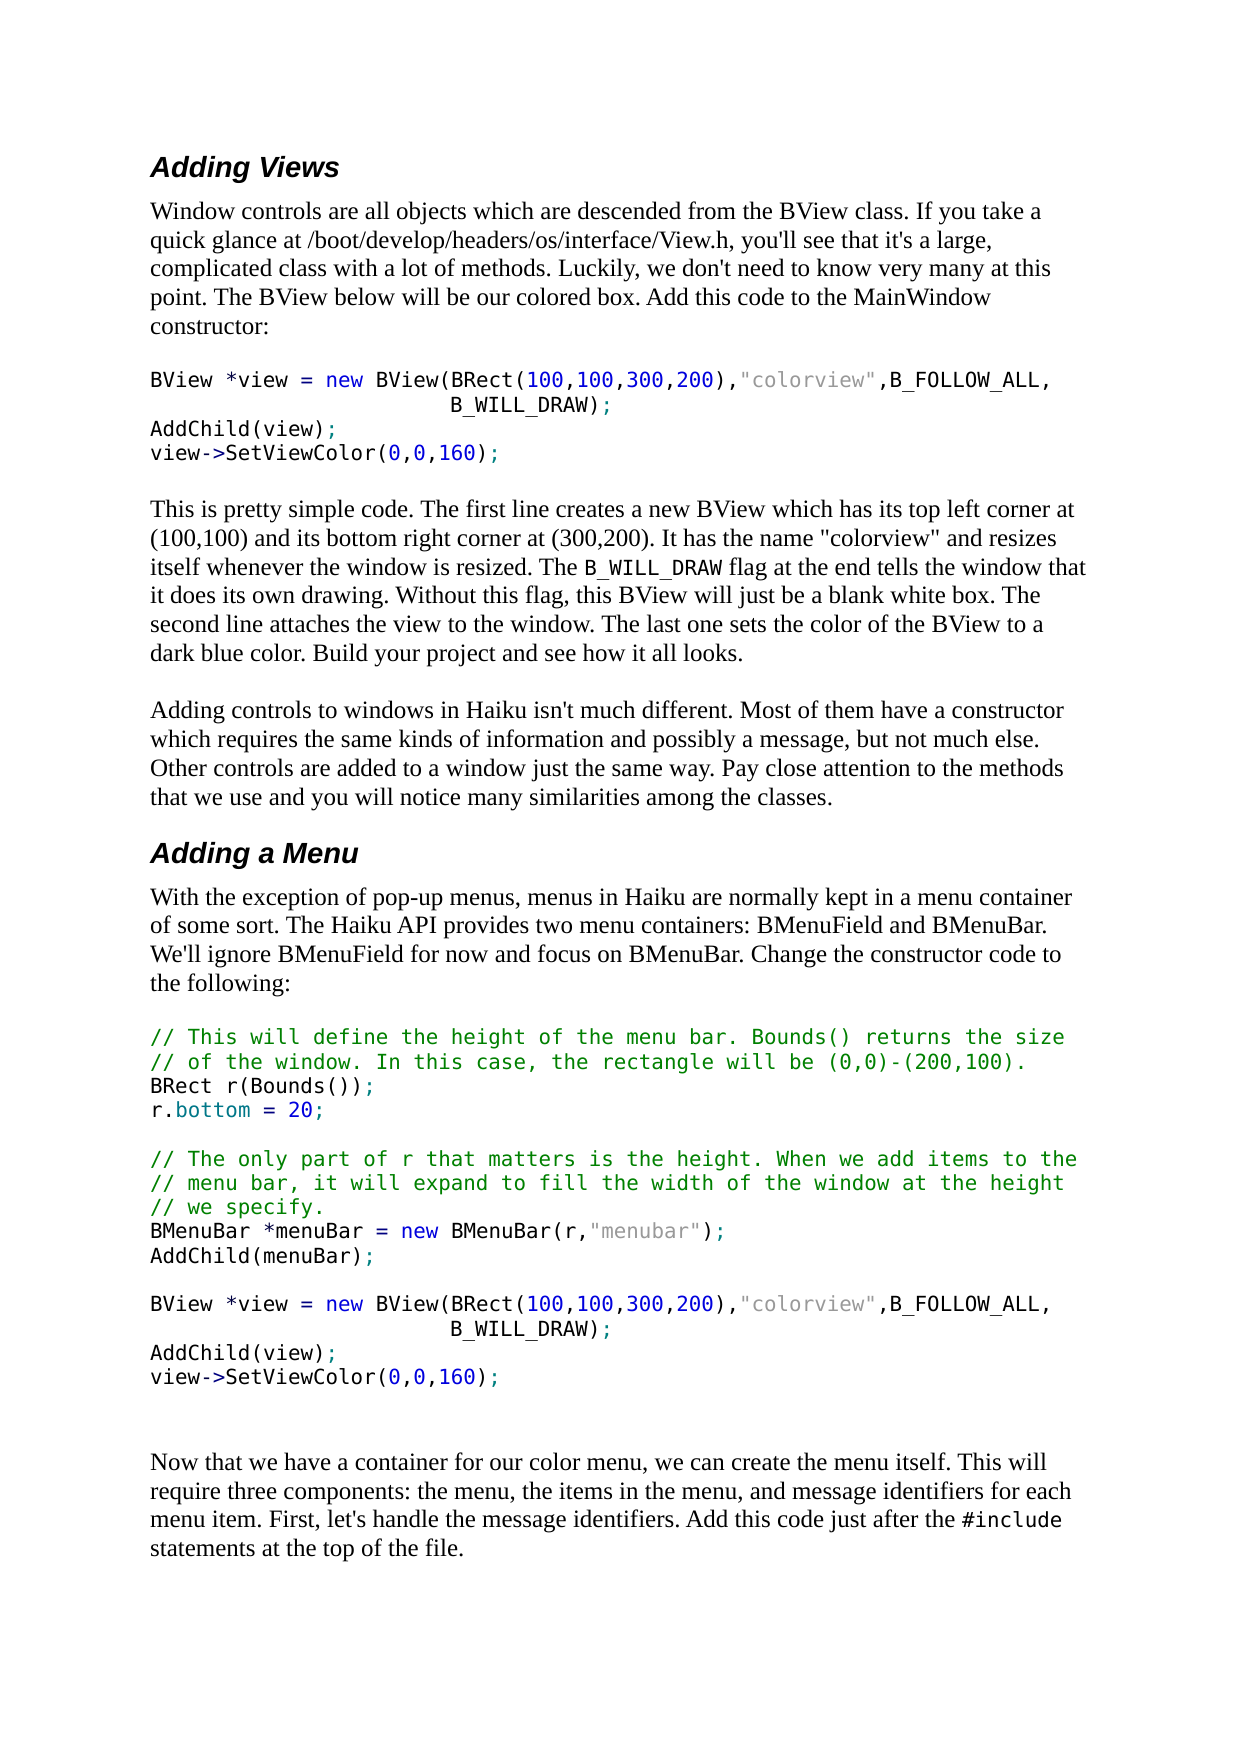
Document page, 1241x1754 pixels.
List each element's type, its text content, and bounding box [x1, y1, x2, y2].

subtitle Adding a Menu [150, 836, 1090, 869]
text Window controls are all objects which are descended from the BView class. If you take a quick glance at /boot/develop/headers/os/interface/View.h, you'll see that it's a large, complicated class with a lot of methods. Luckily, we don't need to know very many at this point. The BView below will be our colored box. Add this code to the MainWindow constructor: [150, 196, 1090, 340]
text BMenuBar *menuBar = new BMenuBar(r,"menubar"); [150, 1219, 1090, 1244]
text B_WILL_DRAW); [150, 393, 1090, 417]
text BView *view = new BView(BRect(100,100,300,200),"colorview",B_FOLLOW_ALL, [150, 368, 1090, 393]
text With the exception of pop-up menus, menus in Haiku are normally kept in a menu container of some sort. The Haiku API provides two menu containers: BMenuField and BMenuBar. We'll ignore BMenuField for now and focus on BMenuBar. Change the constructor code to the following: [150, 882, 1090, 997]
text // we specify. [150, 1195, 1090, 1219]
text // menu bar, it will expand to fill the width of the window at the height [150, 1171, 1090, 1195]
text BRect r(Bounds()); [150, 1074, 1090, 1098]
text // of the window. In this case, the rectangle will be (0,0)-(200,100). [150, 1050, 1090, 1074]
text AddChild(menuBar); [150, 1244, 1090, 1268]
text AddChild(view); [150, 1341, 1090, 1365]
text BView *view = new BView(BRect(100,100,300,200),"colorview",B_FOLLOW_ALL, [150, 1292, 1090, 1317]
text view->SetViewColor(0,0,160); [150, 1365, 1090, 1389]
text // The only part of r that matters is the height. When we add items to the [150, 1147, 1090, 1171]
text view->SetViewColor(0,0,160); [150, 441, 1090, 466]
text B_WILL_DRAW); [150, 1317, 1090, 1341]
text Now that we have a container for our color menu, we can create the menu itself. This will require three components: the menu, the items in the menu, and message identifiers for each menu item. First, let's handle the message identifiers. Add this code just after the #include statements at the top of the file. [150, 1447, 1090, 1562]
text AddChild(view); [150, 417, 1090, 441]
text This is pretty simple code. The first line creates a new BView which has its top left corner at (100,100) and its bottom right corner at (300,200). It has the name "colorview" and resizes itself whenever the window is resized. The B_WILL_DRAW flag at the end tells the window that it does its own drawing. Without this flag, this BView will just be a blank white box. The second line attaches the view to the window. The last one sets the color of the BView to a dark blue color. Build your project and see how it all looks. [150, 494, 1090, 667]
text Adding controls to windows in Haiku isn't much different. Most of them have a constructor which requires the same kinds of information and possibly a message, but not much else. Other controls are added to a window just the same way. Pay close attention to the methods that we use and you will notice many similarities among the classes. [150, 696, 1090, 811]
subtitle Adding Views [150, 150, 1090, 183]
text // This will define the height of the menu bar. Bounds() returns the size [150, 1025, 1090, 1050]
text r.bottom = 20; [150, 1098, 1090, 1122]
